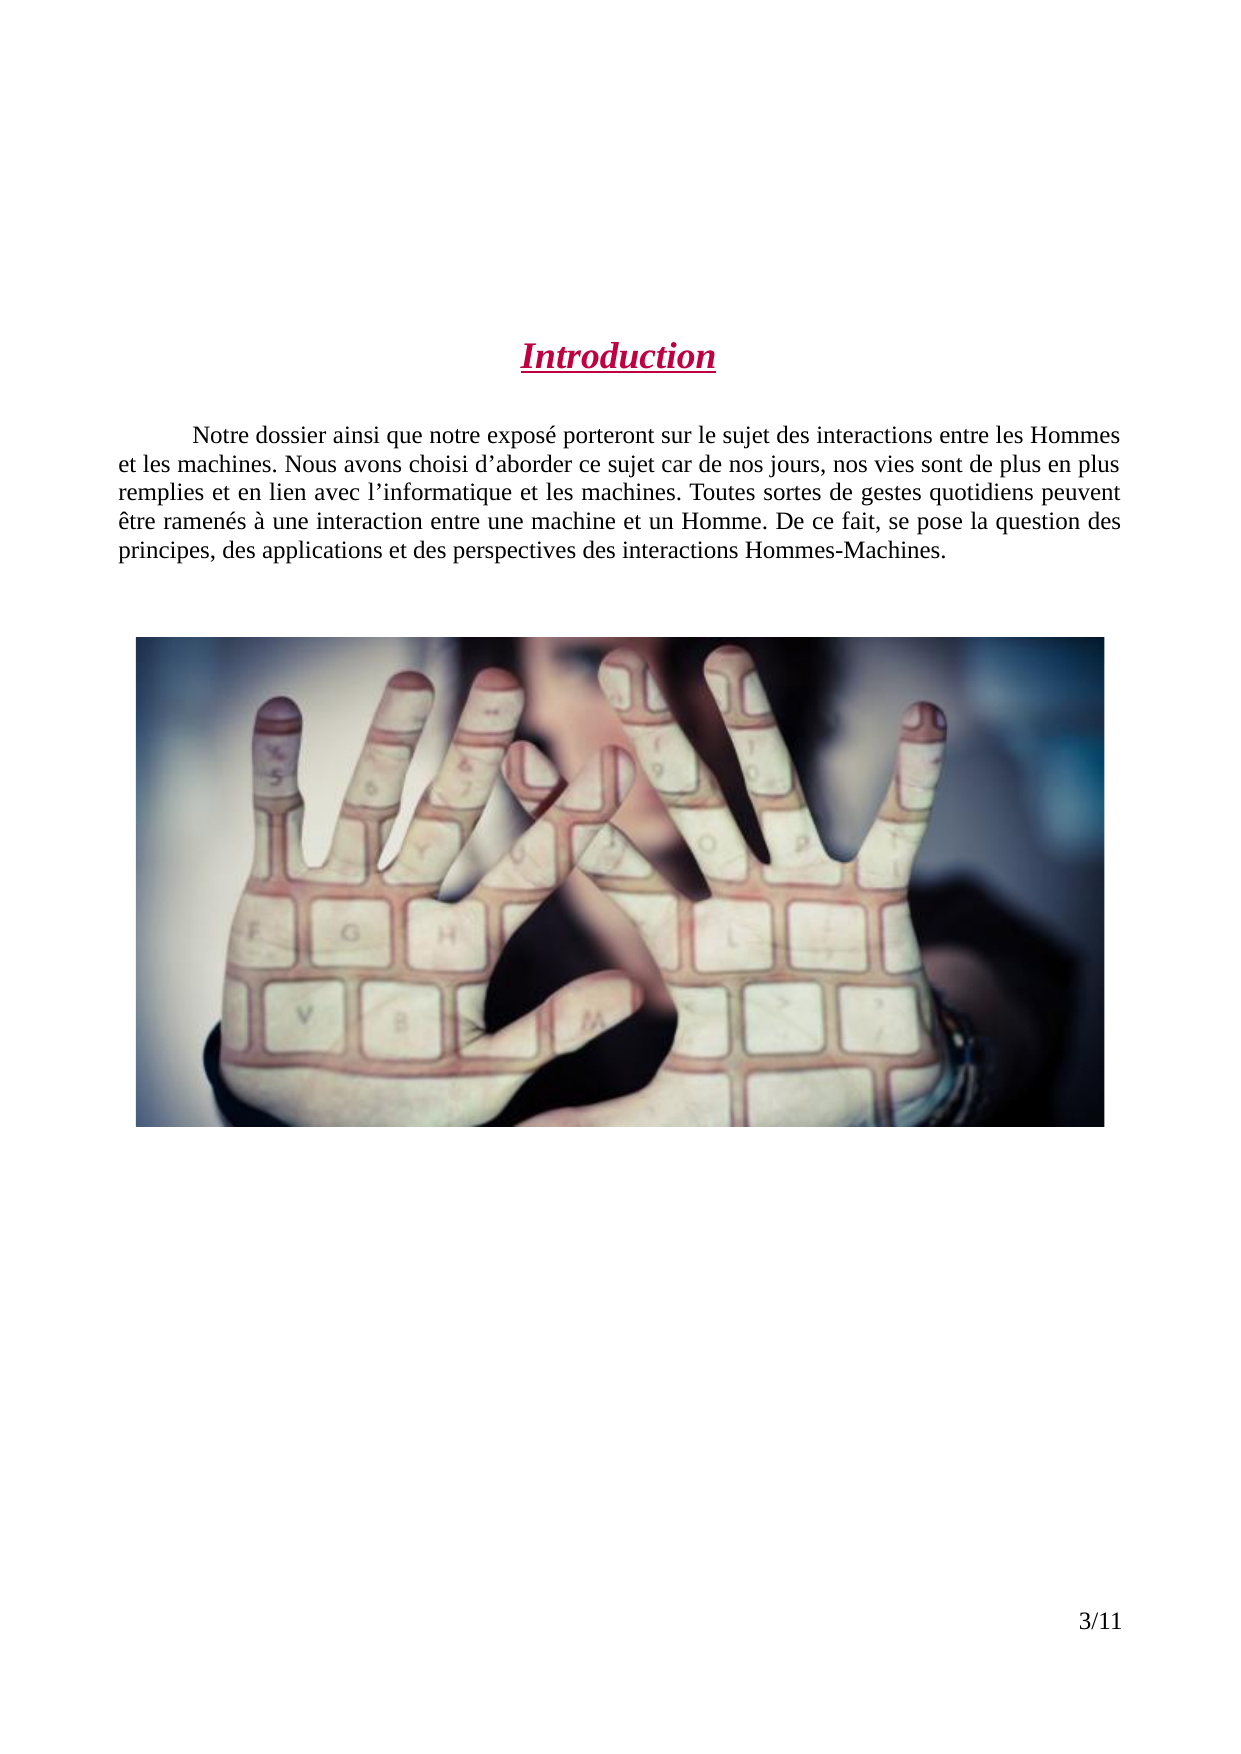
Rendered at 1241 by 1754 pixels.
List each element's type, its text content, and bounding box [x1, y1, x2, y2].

picture [135, 637, 1105, 1127]
text Introduction [118, 334, 1122, 377]
text Notre dossier ainsi que notre exposé porteront sur le sujet des interactions entre les Hommes et les machines. Nous avons choisi d’aborder ce sujet car de nos jours, nos vies sont de plus en plus remplies et en lien avec l’informatique et les machines. Toutes sortes de gestes quotidiens peuvent être ramenés à une interaction entre une machine et un Homme. De ce fait, se pose la question des principes, des applications et des perspectives des interactions Hommes-Machines. [118, 420, 1122, 564]
